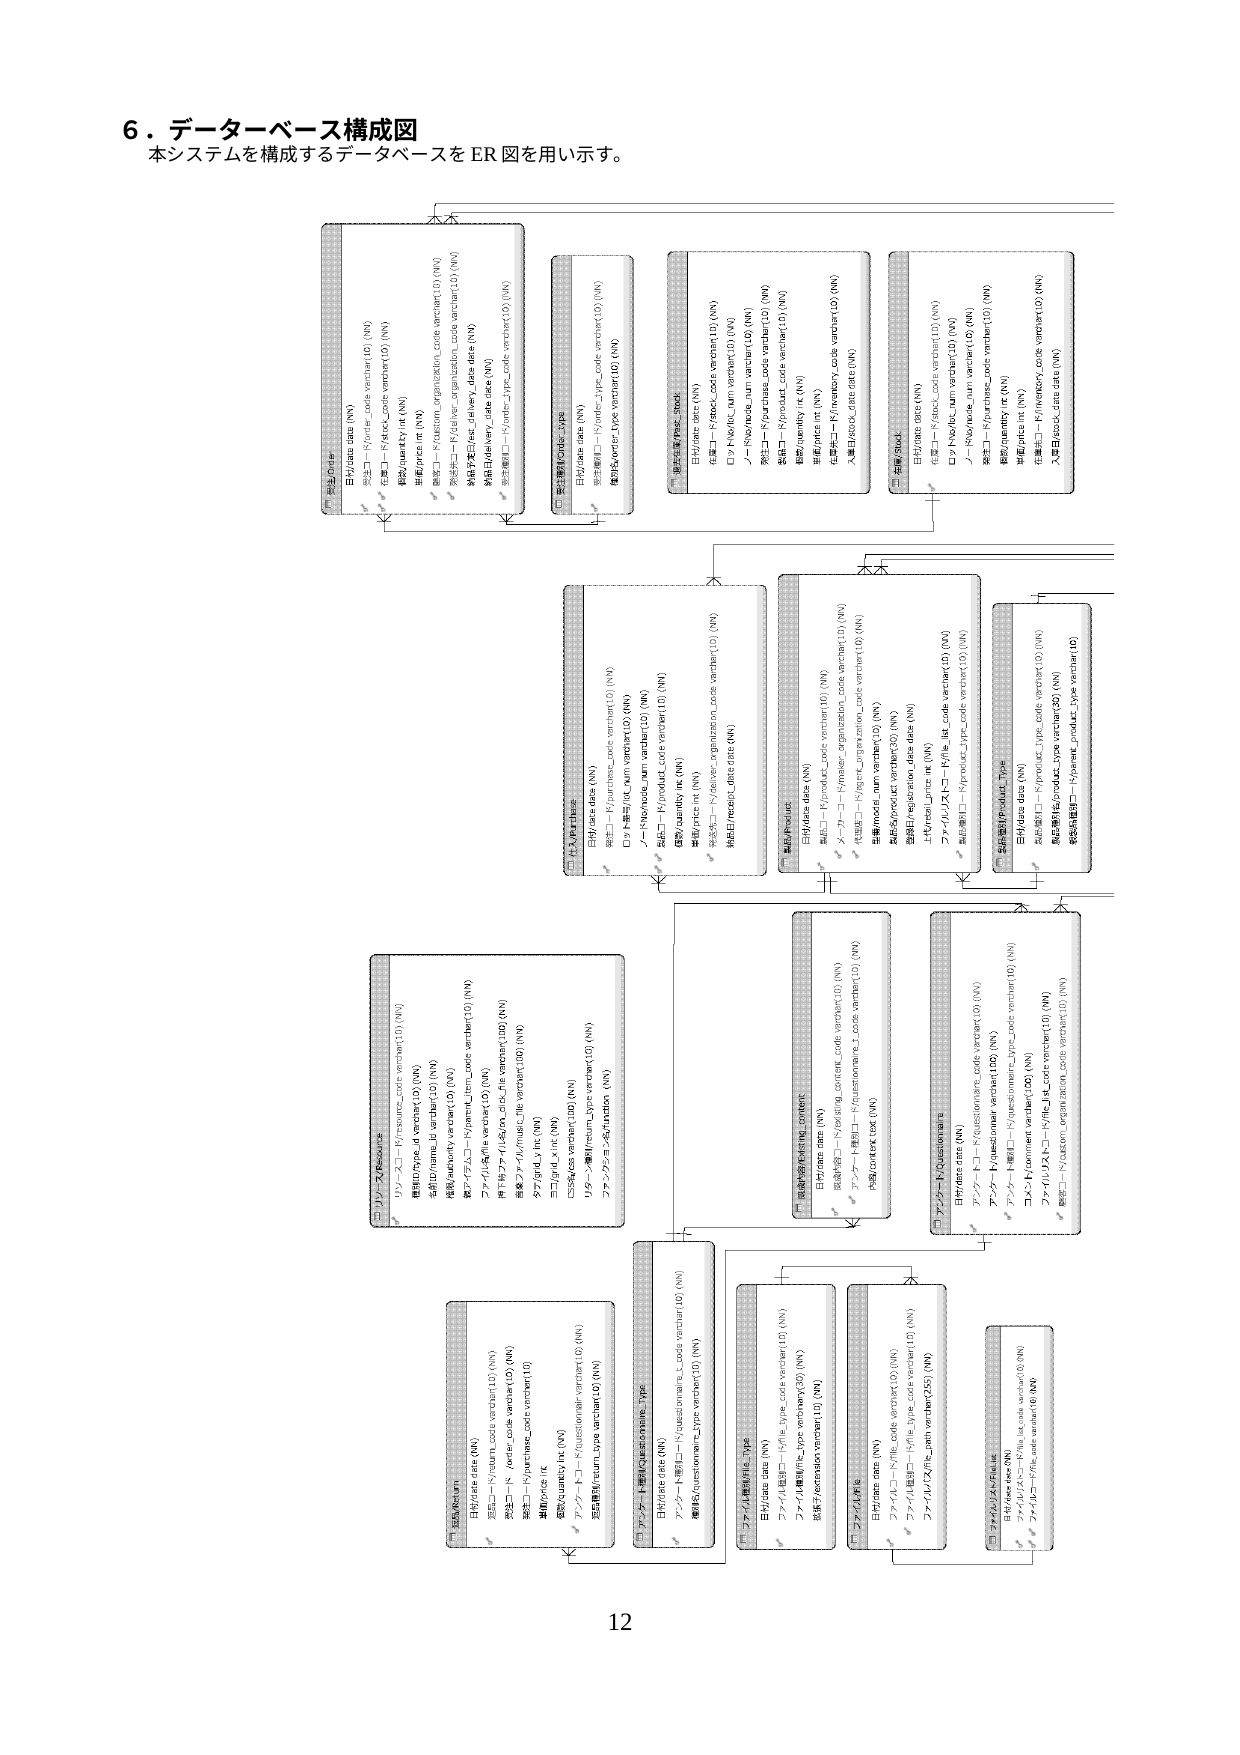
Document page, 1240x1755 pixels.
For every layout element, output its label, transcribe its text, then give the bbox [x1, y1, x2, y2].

text 本システムを構成するデータベースをER図を用い示す。 [129, 145, 1121, 166]
text ６．データーベース構成図 [118, 118, 1121, 145]
picture [121, 173, 1115, 1578]
